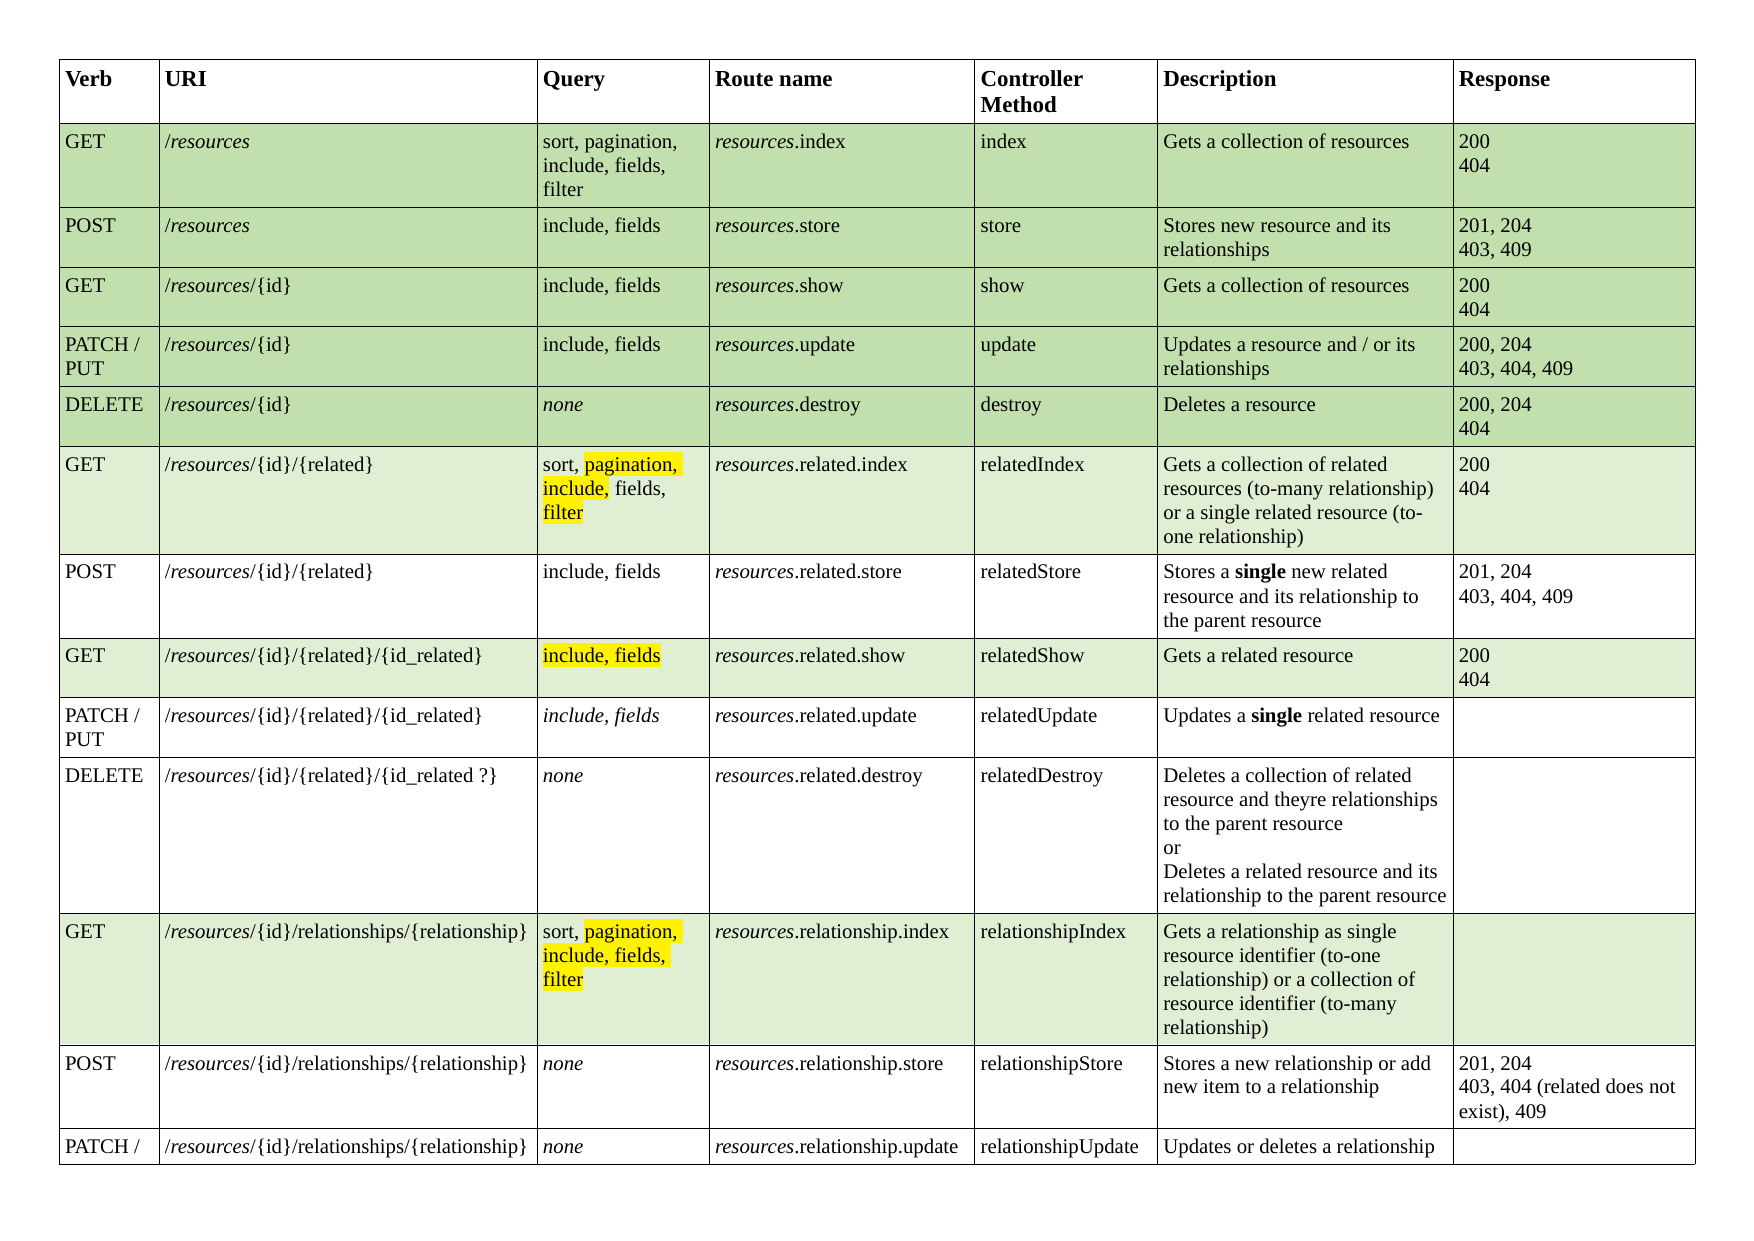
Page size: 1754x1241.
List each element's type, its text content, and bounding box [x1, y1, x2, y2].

table_header Route name [710, 60, 974, 123]
table_cell PATCH / PUT [60, 327, 159, 386]
table_cell 200, 204 404 [1454, 387, 1695, 446]
table_cell relationshipUpdate [975, 1129, 1157, 1164]
table_cell relatedStore [975, 555, 1157, 637]
table_header Response [1454, 60, 1695, 123]
table_cell DELETE [60, 387, 159, 446]
table_cell /resources/{id}/{related}/{id_related ?} [160, 758, 537, 913]
table_cell PATCH / [60, 1129, 159, 1164]
table_cell Gets a collection of related resources (to-many relationship) or a single related resource (to-one relationship) [1158, 447, 1453, 554]
table_cell GET [60, 639, 159, 697]
table_cell resources.related.index [710, 447, 974, 554]
table_cell relatedUpdate [975, 698, 1157, 757]
table_cell include, fields [538, 555, 709, 637]
table_header Description [1158, 60, 1453, 123]
table_cell [1454, 698, 1695, 757]
table_cell /resources/{id} [160, 327, 537, 386]
table_cell Gets a relationship as single resource identifier (to-one relationship) or a collection of resource identifier (to-many relationship) [1158, 914, 1453, 1044]
table_cell PATCH / PUT [60, 698, 159, 757]
table_cell include, fields [538, 639, 709, 697]
table_cell resources.show [710, 268, 974, 326]
table_cell GET [60, 447, 159, 554]
table_cell Updates a single related resource [1158, 698, 1453, 757]
table_cell 200 404 [1454, 124, 1695, 207]
table_cell resources.relationship.update [710, 1129, 974, 1164]
table_cell /resources/{id}/relationships/{relationship} [160, 1046, 537, 1128]
table_cell Updates a resource and / or its relationships [1158, 327, 1453, 386]
table_cell 200, 204 403, 404, 409 [1454, 327, 1695, 386]
table_cell POST [60, 208, 159, 267]
table_cell include, fields [538, 268, 709, 326]
table_cell 201, 204 403, 409 [1454, 208, 1695, 267]
table_cell GET [60, 268, 159, 326]
table_cell DELETE [60, 758, 159, 913]
table_cell GET [60, 914, 159, 1044]
table_cell 201, 204 403, 404, 409 [1454, 555, 1695, 637]
table_cell 200 404 [1454, 447, 1695, 554]
table_cell relationshipStore [975, 1046, 1157, 1128]
table_cell /resources/{id} [160, 268, 537, 326]
table_cell Stores a single new related resource and its relationship to the parent resource [1158, 555, 1453, 637]
table_cell POST [60, 555, 159, 637]
table_cell none [538, 387, 709, 446]
table_cell resources.index [710, 124, 974, 207]
table_cell index [975, 124, 1157, 207]
table_cell 200 404 [1454, 268, 1695, 326]
table_cell /resources/{id} [160, 387, 537, 446]
table_cell [1454, 758, 1695, 913]
table_cell none [538, 758, 709, 913]
table_cell sort, pagination, include, fields, filter [538, 447, 709, 554]
table_cell store [975, 208, 1157, 267]
table_cell none [538, 1046, 709, 1128]
table_cell resources.destroy [710, 387, 974, 446]
table_cell /resources/{id}/relationships/{relationship} [160, 914, 537, 1044]
table_cell [1454, 914, 1695, 1044]
table_header Query [538, 60, 709, 123]
table_cell relatedIndex [975, 447, 1157, 554]
table_cell Deletes a resource [1158, 387, 1453, 446]
table_cell update [975, 327, 1157, 386]
table_header Verb [60, 60, 159, 123]
table_header URI [160, 60, 537, 123]
table_cell 201, 204 403, 404 (related does not exist), 409 [1454, 1046, 1695, 1128]
table_cell /resources/{id}/relationships/{relationship} [160, 1129, 537, 1164]
table_cell /resources/{id}/{related} [160, 555, 537, 637]
table_cell destroy [975, 387, 1157, 446]
table_cell resources.related.show [710, 639, 974, 697]
table_cell none [538, 1129, 709, 1164]
table_cell resources.related.store [710, 555, 974, 637]
table_cell Gets a collection of resources [1158, 124, 1453, 207]
table_cell Stores a new relationship or add new item to a relationship [1158, 1046, 1453, 1128]
table_cell relatedDestroy [975, 758, 1157, 913]
table_cell include, fields [538, 327, 709, 386]
table_cell Deletes a collection of related resource and theyre relationships to the parent resource or Deletes a related resource and its relationship to the parent resource [1158, 758, 1453, 913]
table_cell sort, pagination, include, fields, filter [538, 124, 709, 207]
table_cell show [975, 268, 1157, 326]
table_cell /resources [160, 124, 537, 207]
table_cell POST [60, 1046, 159, 1128]
table_header Controller Method [975, 60, 1157, 123]
table_cell Gets a related resource [1158, 639, 1453, 697]
table_cell resources.related.update [710, 698, 974, 757]
table_cell include, fields [538, 698, 709, 757]
table_cell sort, pagination, include, fields, filter [538, 914, 709, 1044]
table_cell include, fields [538, 208, 709, 267]
table_cell 200 404 [1454, 639, 1695, 697]
table_cell /resources/{id}/{related}/{id_related} [160, 698, 537, 757]
table_cell resources.store [710, 208, 974, 267]
table_cell /resources/{id}/{related} [160, 447, 537, 554]
table_cell Stores new resource and its relationships [1158, 208, 1453, 267]
table_cell resources.relationship.store [710, 1046, 974, 1128]
table_cell [1454, 1129, 1695, 1164]
table_cell /resources [160, 208, 537, 267]
table_cell resources.update [710, 327, 974, 386]
table_cell GET [60, 124, 159, 207]
table_cell Gets a collection of resources [1158, 268, 1453, 326]
table_cell resources.relationship.index [710, 914, 974, 1044]
table_cell resources.related.destroy [710, 758, 974, 913]
table_cell /resources/{id}/{related}/{id_related} [160, 639, 537, 697]
table_cell relatedShow [975, 639, 1157, 697]
table_cell Updates or deletes a relationship [1158, 1129, 1453, 1164]
table_cell relationshipIndex [975, 914, 1157, 1044]
